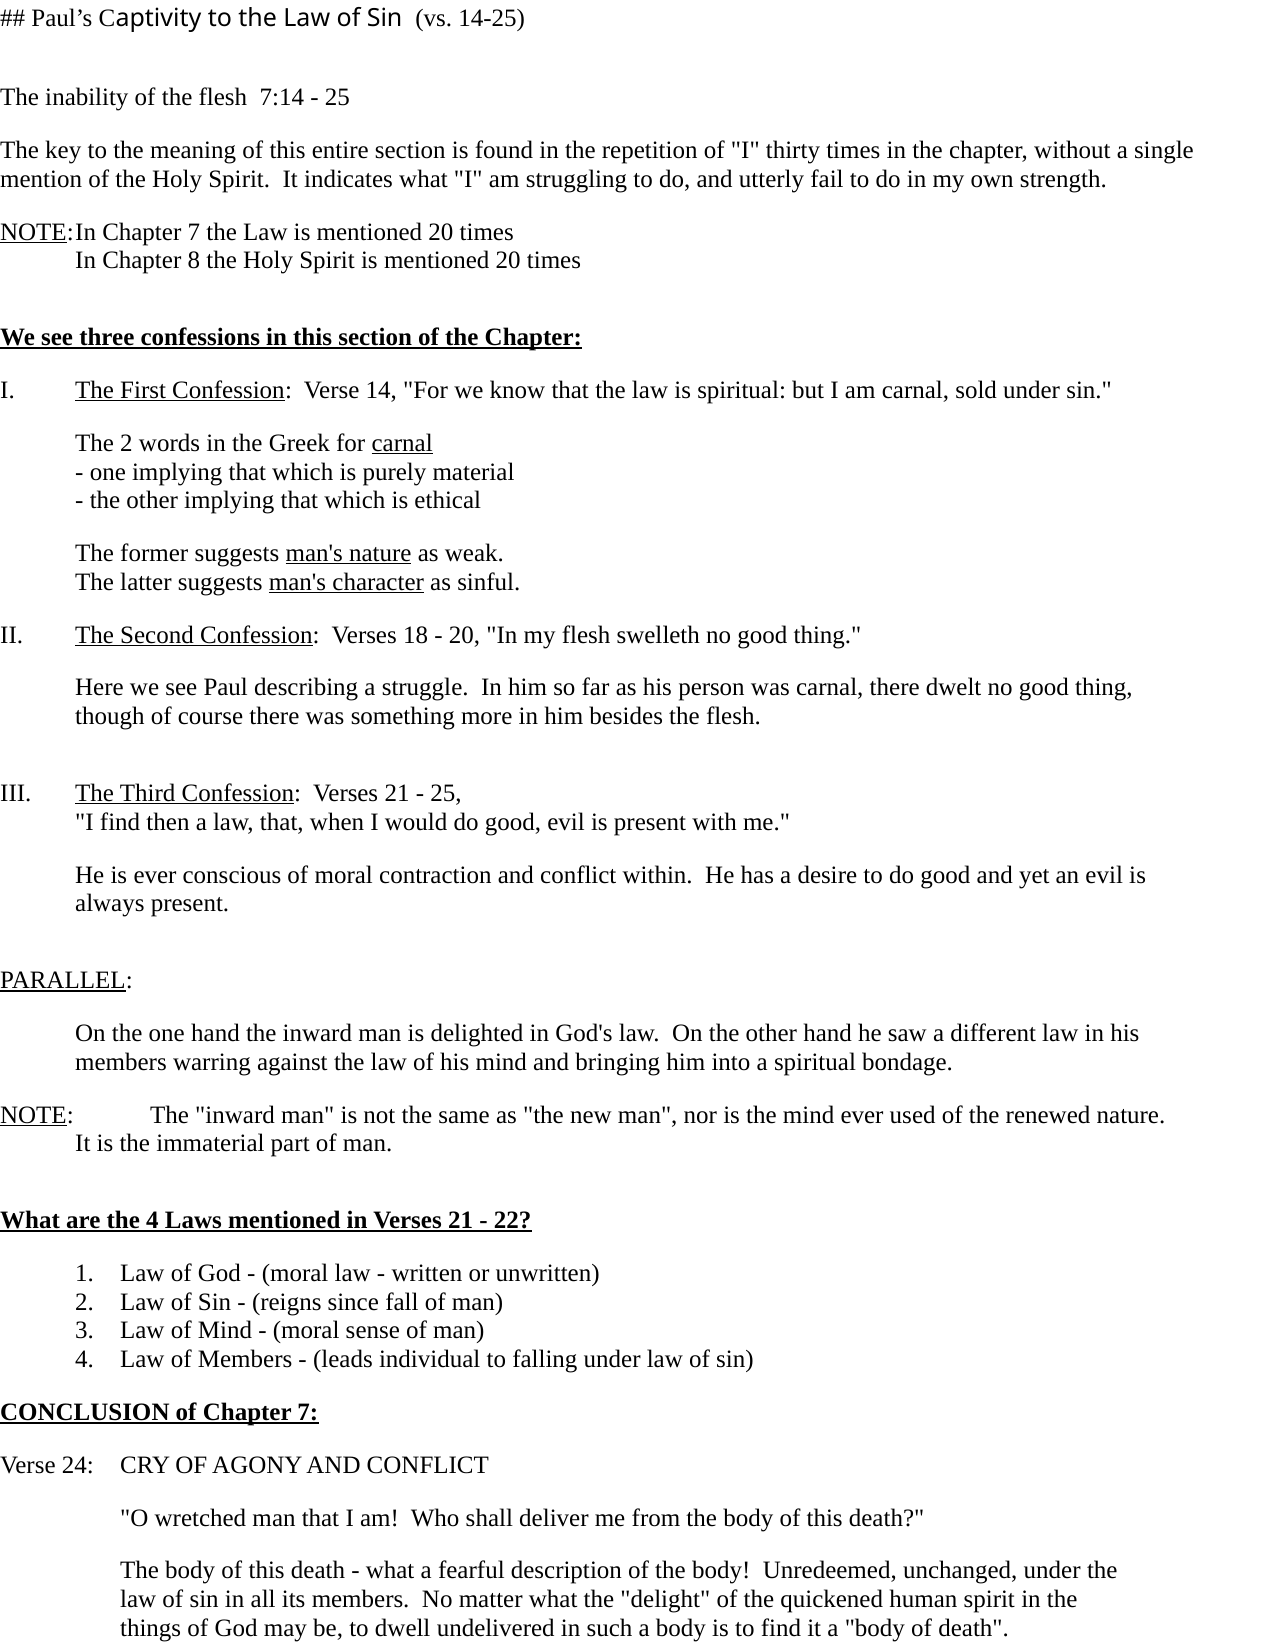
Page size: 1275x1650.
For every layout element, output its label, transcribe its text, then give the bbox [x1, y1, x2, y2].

text III. The Third Confession: Verses 21 - 25, [0, 778, 1275, 807]
text The key to the meaning of this entire section is found in the repetition of "I" thirty times in the chapter, without a single mention of the Holy Spirit. It indicates what "I" am struggling to do, and utterly fail to do in my own strength. [0, 135, 1275, 192]
text 2. Law of Sin - (reigns since fall of man) [0, 1287, 1275, 1316]
text What are the 4 Laws mentioned in Verses 21 - 22? [0, 1205, 1275, 1234]
text It is the immaterial part of man. [0, 1128, 1275, 1157]
text He is ever conscious of moral contraction and conflict within. He has a desire to do good and yet an evil is [0, 860, 1275, 888]
text NOTE: The "inward man" is not the same as "the new man", nor is the mind ever used of the renewed nature. [0, 1100, 1275, 1128]
text 3. Law of Mind - (moral sense of man) [0, 1316, 1275, 1344]
text The inability of the flesh 7:14 - 25 [0, 82, 1275, 111]
text "O wretched man that I am! Who shall deliver me from the body of this death?" [0, 1503, 1275, 1532]
text things of God may be, to dwell undelivered in such a body is to find it a "body of death". [0, 1613, 1275, 1642]
text - one implying that which is purely material [0, 457, 1275, 485]
text always present. [0, 888, 1275, 917]
text Here we see Paul describing a struggle. In him so far as his person was carnal, there dwelt no good thing, [0, 672, 1275, 701]
text In Chapter 8 the Holy Spirit is mentioned 20 times [0, 245, 1275, 274]
text - the other implying that which is ethical [0, 485, 1275, 514]
text "I find then a law, that, when I would do good, evil is present with me." [0, 807, 1275, 836]
text The former suggests man's nature as weak. [0, 538, 1275, 567]
text Verse 24: CRY OF AGONY AND CONFLICT [0, 1450, 1275, 1479]
text 4. Law of Members - (leads individual to falling under law of sin) [0, 1344, 1275, 1373]
text law of sin in all its members. No matter what the "delight" of the quickened human spirit in the [0, 1584, 1275, 1613]
text 1. Law of God - (moral law - written or unwritten) [0, 1258, 1275, 1287]
text II. The Second Confession: Verses 18 - 20, "In my flesh swelleth no good thing." [0, 620, 1275, 648]
text On the one hand the inward man is delighted in God's law. On the other hand he saw a different law in his [0, 1018, 1275, 1047]
text The body of this death - what a fearful description of the body! Unredeemed, unchanged, under the [0, 1556, 1275, 1584]
text I. The First Confession: Verse 14, "For we know that the law is spiritual: but I am carnal, sold under sin." [0, 375, 1275, 404]
text CONCLUSION of Chapter 7: [0, 1397, 1275, 1426]
text ## Paul’s Captivity to the Law of Sin (vs. 14-25) [0, 0, 1275, 34]
text members warring against the law of his mind and bringing him into a spiritual bondage. [0, 1047, 1275, 1076]
text The 2 words in the Greek for carnal [0, 428, 1275, 457]
text PARALLEL: [0, 965, 1275, 994]
text NOTE: In Chapter 7 the Law is mentioned 20 times [0, 217, 1275, 245]
text though of course there was something more in him besides the flesh. [0, 701, 1275, 730]
text We see three confessions in this section of the Chapter: [0, 322, 1275, 351]
text The latter suggests man's character as sinful. [0, 567, 1275, 596]
